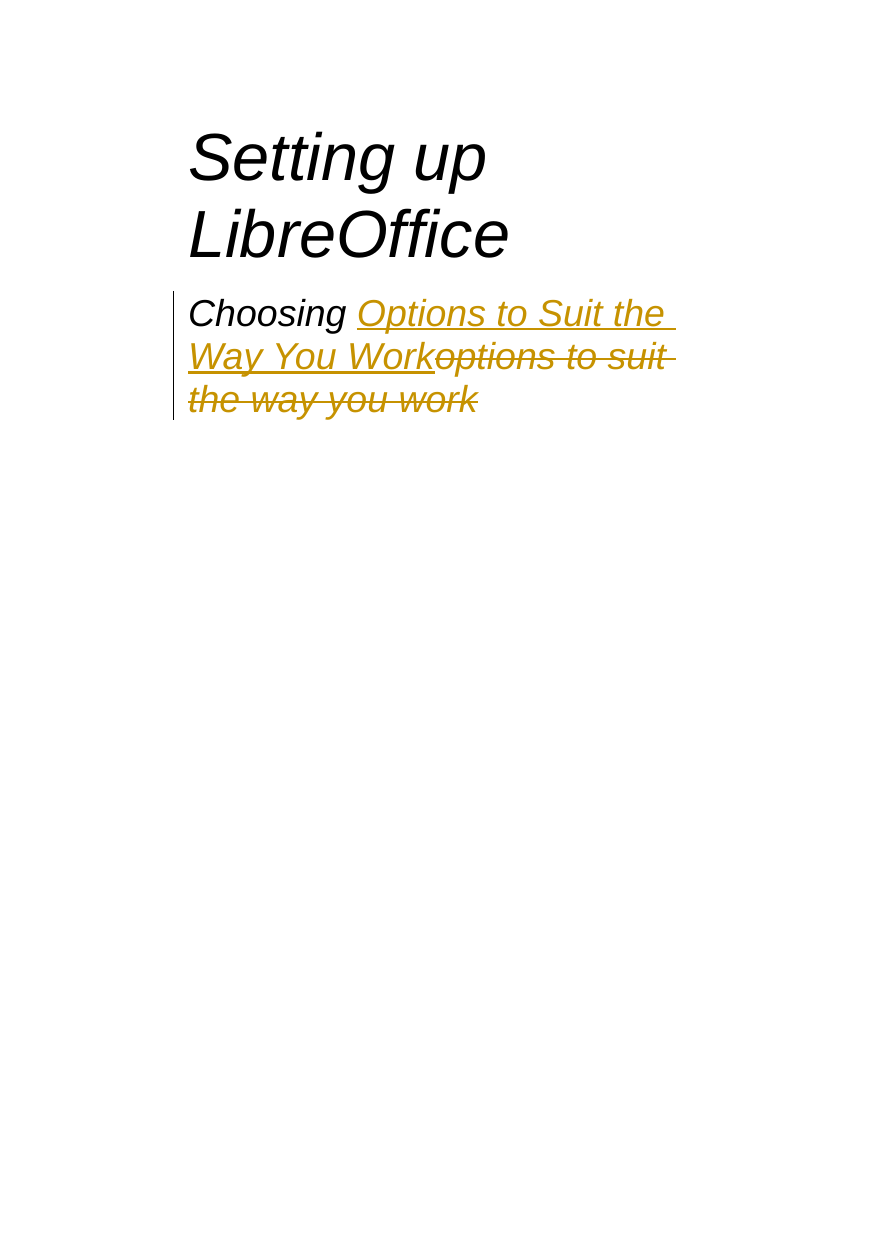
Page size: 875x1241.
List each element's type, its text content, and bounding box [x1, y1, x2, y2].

title Setting up LibreOffice [188, 118, 732, 271]
subtitle Choosing Options to Suit the Way You Work [188, 291, 732, 420]
